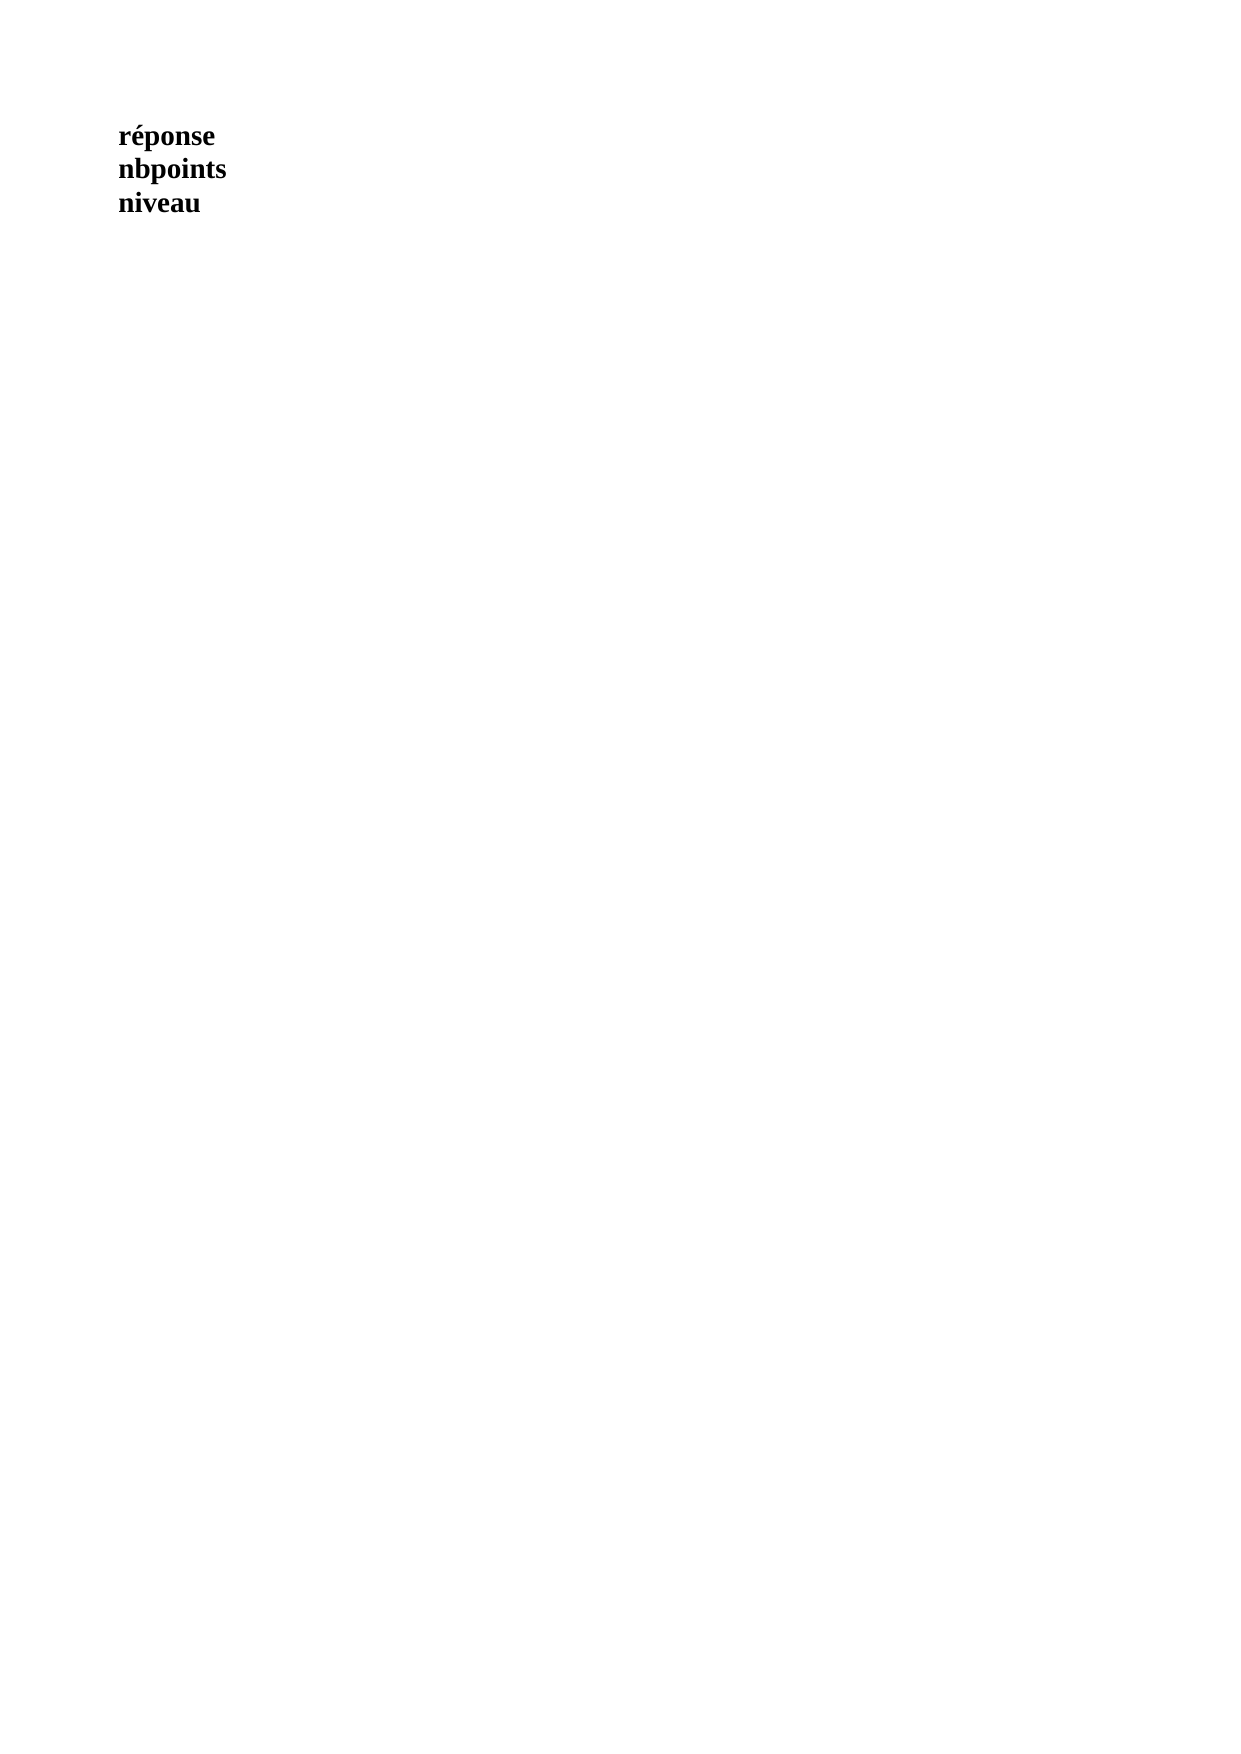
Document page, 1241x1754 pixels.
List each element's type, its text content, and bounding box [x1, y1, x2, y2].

text nbpoints [118, 152, 1122, 185]
text niveau [118, 185, 1122, 219]
text réponse [118, 118, 1122, 152]
